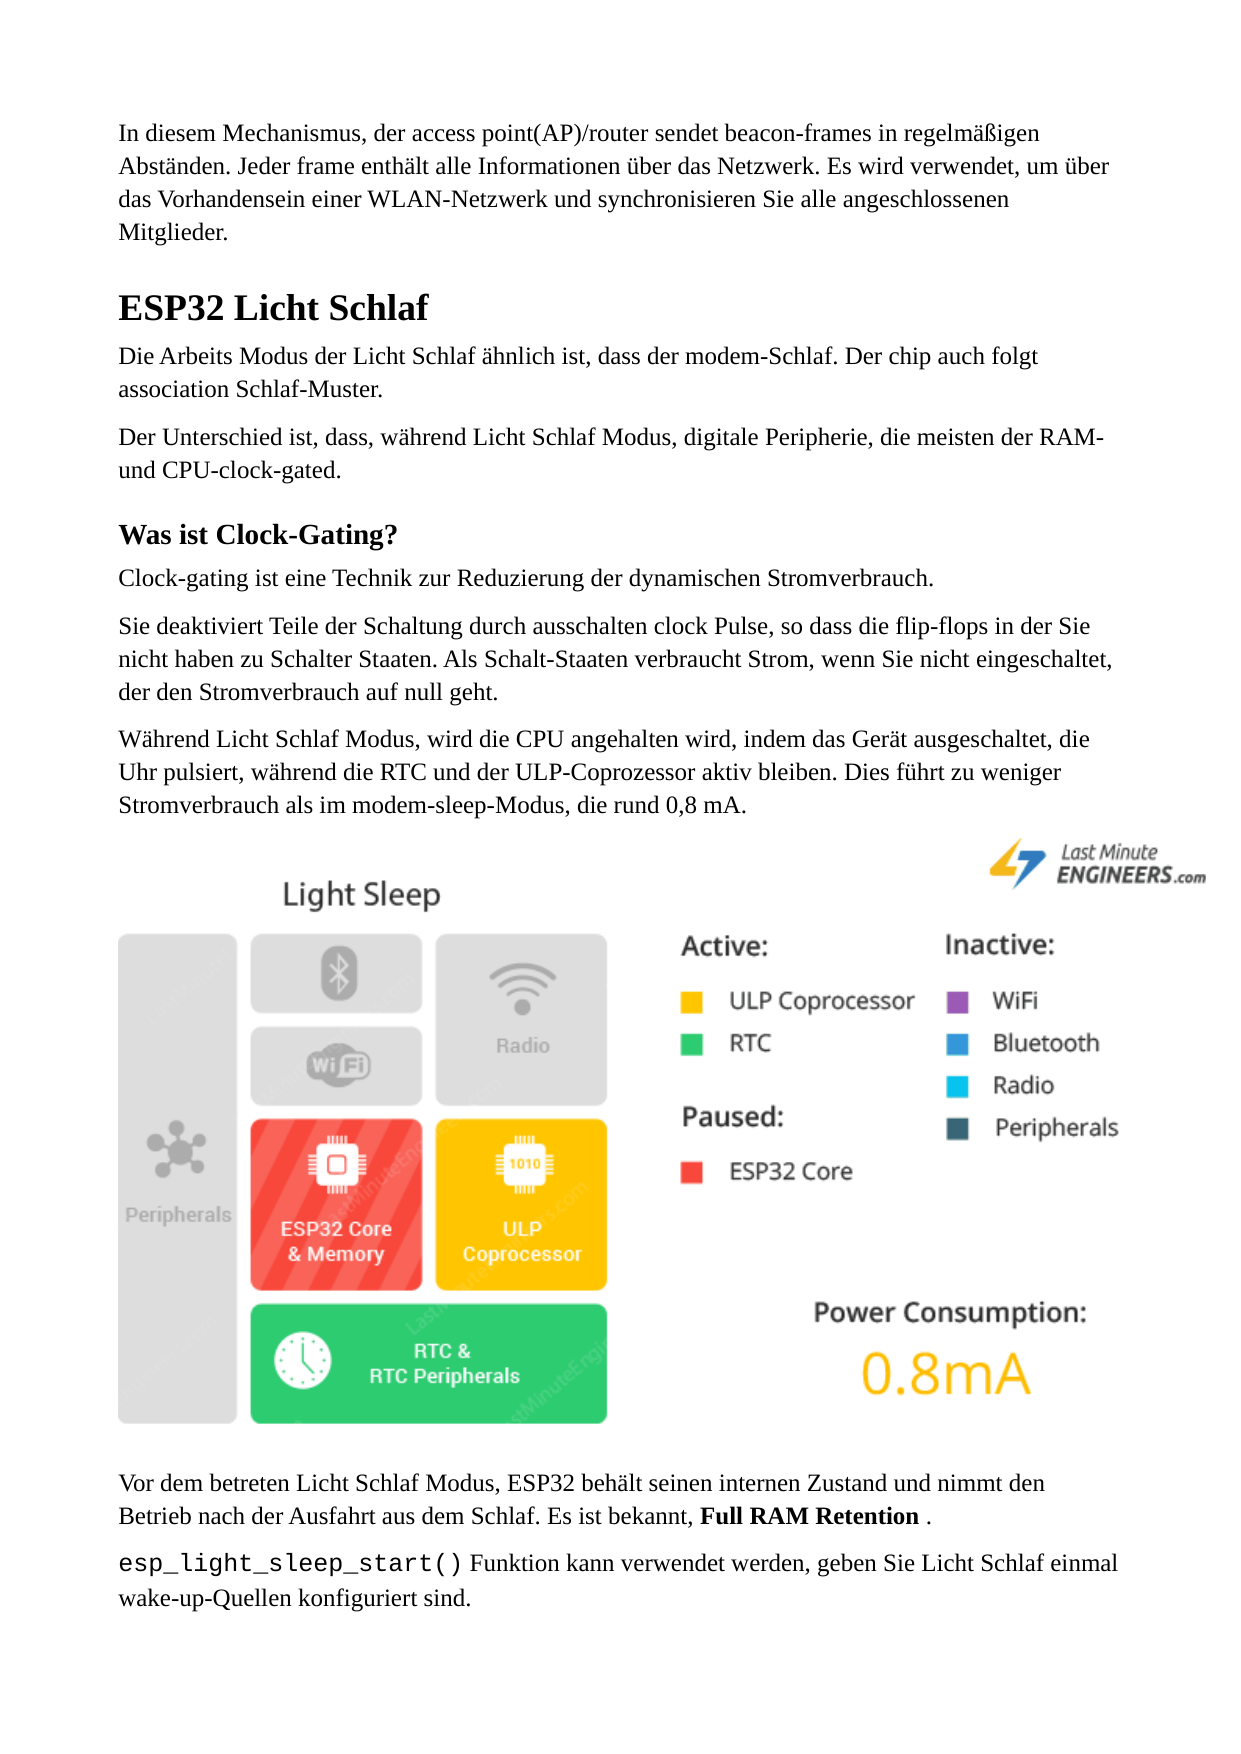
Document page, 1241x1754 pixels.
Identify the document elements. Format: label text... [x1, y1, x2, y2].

text Clock-gating ist eine Technik zur Reduzierung der dynamischen Stromverbrauch. [118, 563, 1122, 592]
subtitle ESP32 Licht Schlaf [118, 286, 1122, 329]
text Vor dem betreten Licht Schlaf Modus, ESP32 behält seinen internen Zustand und nimmt den Betrieb nach der Ausfahrt aus dem Schlaf. Es ist bekannt, Full RAM Retention . [118, 1468, 1122, 1529]
subtitle Was ist Clock-Gating? [118, 517, 1122, 551]
text Sie deaktiviert Teile der Schaltung durch ausschalten clock Pulse, so dass die flip-flops in der Sie nicht haben zu Schalter Staaten. Als Schalt-Staaten verbraucht Strom, wenn Sie nicht eingeschaltet, der den Stromverbrauch auf null geht. [118, 611, 1122, 706]
text In diesem Mechanismus, der access point(AP)/router sendet beacon-frames in regelmäßigen Abständen. Jeder frame enthält alle Informationen über das Netzwerk. Es wird verwendet, um über das Vorhandensein einer WLAN-Netzwerk und synchronisieren Sie alle angeschlossenen Mitglieder. [118, 118, 1122, 246]
text Der Unterschied ist, dass, während Licht Schlaf Modus, digitale Peripherie, die meisten der RAM-und CPU-clock-gated. [118, 422, 1122, 484]
text Die Arbeits Modus der Licht Schlaf ähnlich ist, dass der modem-Schlaf. Der chip auch folgt association Schlaf-Muster. [118, 341, 1122, 403]
text esp_light_sleep_start() Funktion kann verwendet werden, geben Sie Licht Schlaf einmal wake-up-Quellen konfiguriert sind. [118, 1548, 1122, 1612]
text Während Licht Schlaf Modus, wird die CPU angehalten wird, indem das Gerät ausgeschaltet, die Uhr pulsiert, während die RTC und der ULP-Coprozessor aktiv bleiben. Dies führt zu weniger Stromverbrauch als im modem-sleep-Modus, die rund 0,8 mA. [118, 724, 1122, 819]
picture [118, 838, 1206, 1449]
